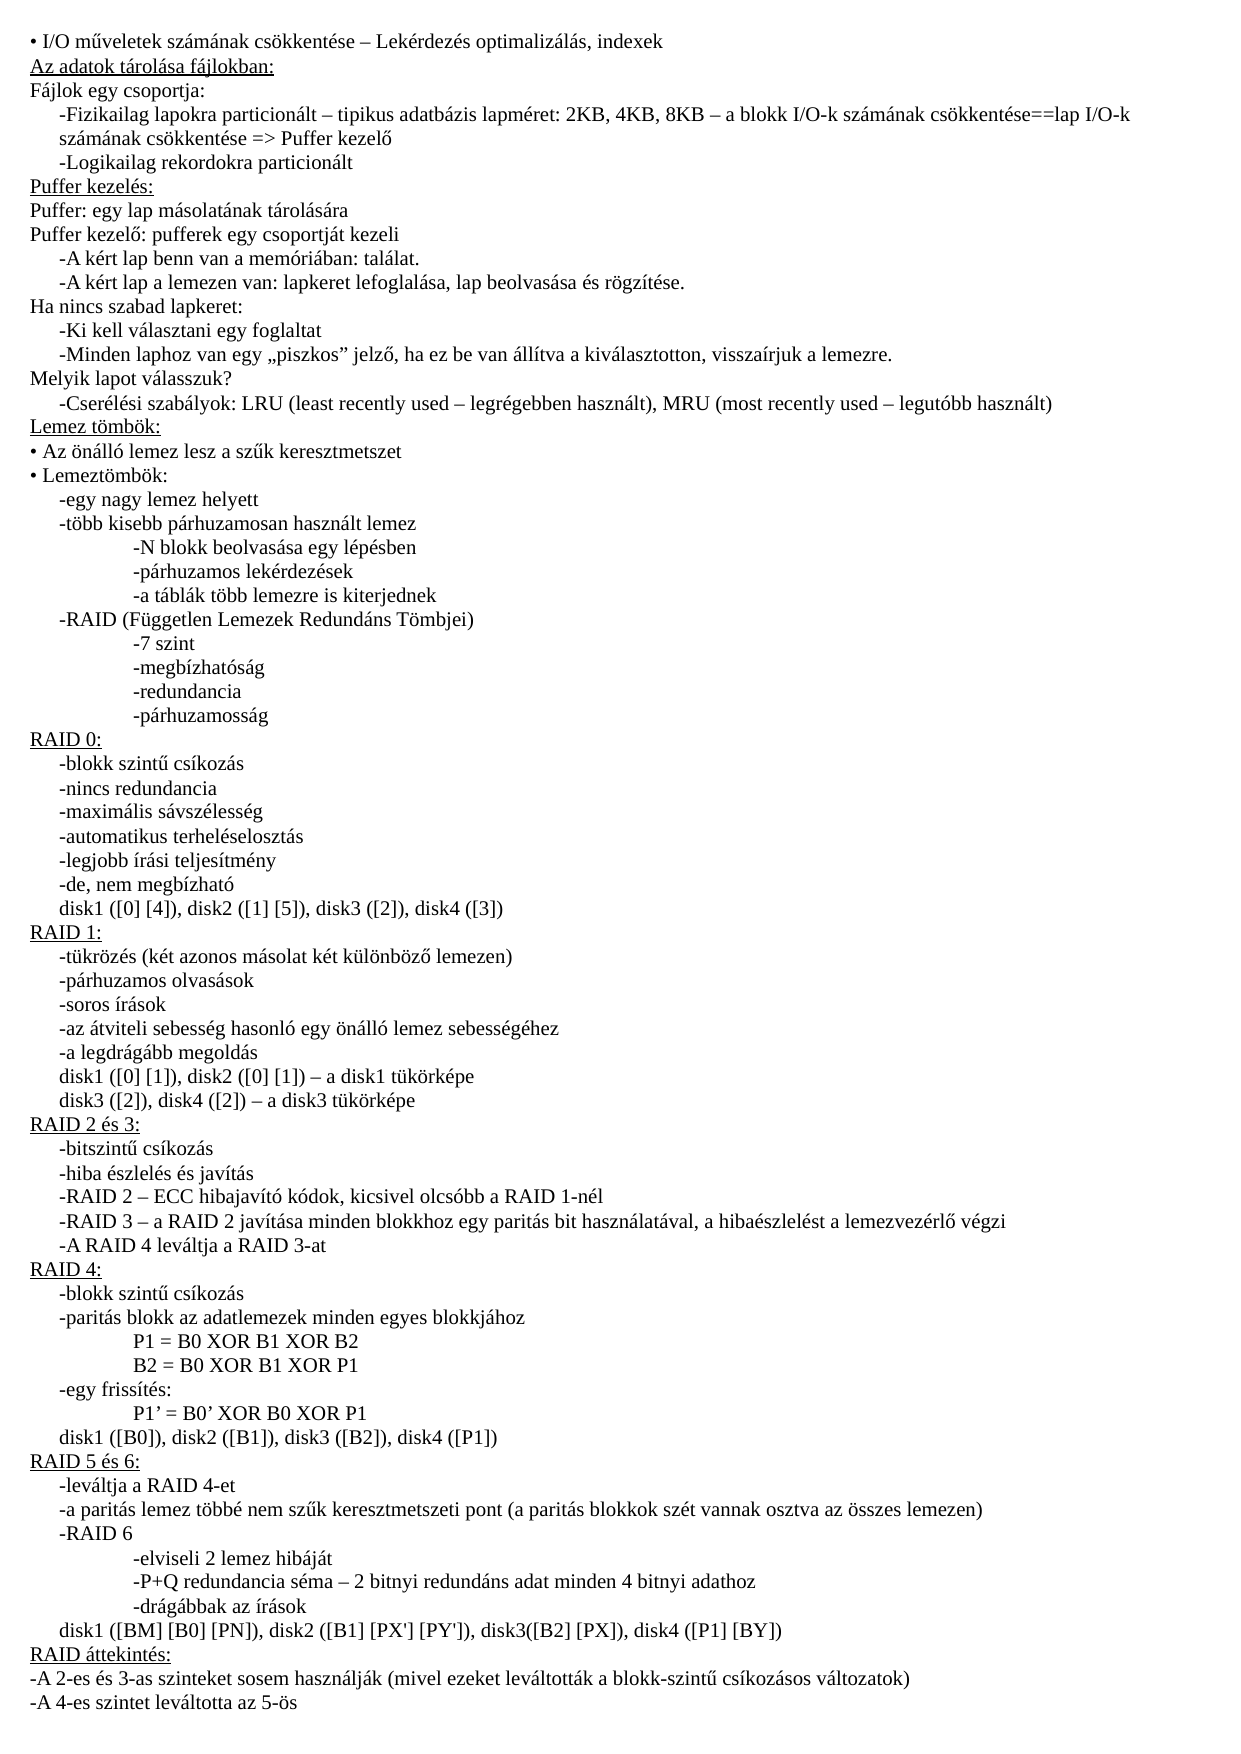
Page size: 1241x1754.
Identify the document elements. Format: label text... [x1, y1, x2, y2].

text RAID 4: -blokk szintű csíkozás -paritás blokk az adatlemezek minden egyes blokkjához P1 = B0 XOR B1 XOR B2 B2 = B0 XOR B1 XOR P1 -egy frissítés: P1’ = B0’ XOR B0 XOR P1 disk1 ([B0]), disk2 ([B1]), disk3 ([B2]), disk4 ([P1]) [29, 1257, 1211, 1449]
text RAID 1: -tükrözés (két azonos másolat két különböző lemezen) -párhuzamos olvasások -soros írások -az átviteli sebesség hasonló egy önálló lemez sebességéhez -a legdrágább megoldás disk1 ([0] [1]), disk2 ([0] [1]) – a disk1 tükörképe disk3 ([2]), disk4 ([2]) – a disk3 tükörképe [29, 920, 1211, 1112]
text Puffer kezelő: pufferek egy csoportját kezeli -A kért lap benn van a memóriában: találat. -A kért lap a lemezen van: lapkeret lefoglalása, lap beolvasása és rögzítése. [29, 222, 1211, 294]
text • Lemeztömbök: -egy nagy lemez helyett -több kisebb párhuzamosan használt lemez -N blokk beolvasása egy lépésben -párhuzamos lekérdezések -a táblák több lemezre is kiterjednek -RAID (Független Lemezek Redundáns Tömbjei) -7 szint -megbízhatóság -redundancia -párhuzamosság [29, 463, 1211, 727]
text RAID áttekintés: -A 2-es és 3-as szinteket sosem használják (mivel ezeket leváltották a blokk-szintű csíkozásos változatok) -A 4-es szintet leváltotta az 5-ös [29, 1642, 1211, 1714]
text Puffer: egy lap másolatának tárolására [29, 198, 1211, 222]
text Fájlok egy csoportja: -Fizikailag lapokra particionált – tipikus adatbázis lapméret: 2KB, 4KB, 8KB – a blokk I/O-k számának csökkentése==lap I/O-k számának csökkentése => Puffer kezelő -Logikailag rekordokra particionált [29, 78, 1211, 174]
text Puffer kezelés: [29, 174, 1211, 198]
text Lemez tömbök: [29, 414, 1211, 438]
text • I/O műveletek számának csökkentése – Lekérdezés optimalizálás, indexek [29, 29, 1211, 53]
text Melyik lapot válasszuk? -Cserélési szabályok: LRU (least recently used – legrégebben használt), MRU (most recently used – legutóbb használt) [29, 366, 1211, 414]
text Ha nincs szabad lapkeret: -Ki kell választani egy foglaltat -Minden laphoz van egy „piszkos” jelző, ha ez be van állítva a kiválasztotton, visszaírjuk a lemezre. [29, 294, 1211, 366]
text RAID 0: -blokk szintű csíkozás -nincs redundancia -maximális sávszélesség -automatikus terheléselosztás -legjobb írási teljesítmény -de, nem megbízható disk1 ([0] [4]), disk2 ([1] [5]), disk3 ([2]), disk4 ([3]) [29, 727, 1211, 920]
text Az adatok tárolása fájlokban: [29, 53, 1211, 78]
text RAID 2 és 3: -bitszintű csíkozás -hiba észlelés és javítás -RAID 2 – ECC hibajavító kódok, kicsivel olcsóbb a RAID 1-nél -RAID 3 – a RAID 2 javítása minden blokkhoz egy paritás bit használatával, a hibaészlelést a lemezvezérlő végzi -A RAID 4 leváltja a RAID 3-at [29, 1112, 1211, 1257]
text • Az önálló lemez lesz a szűk keresztmetszet [29, 438, 1211, 463]
text RAID 5 és 6: -leváltja a RAID 4-et -a paritás lemez többé nem szűk keresztmetszeti pont (a paritás blokkok szét vannak osztva az összes lemezen) -RAID 6 -elviseli 2 lemez hibáját -P+Q redundancia séma – 2 bitnyi redundáns adat minden 4 bitnyi adathoz -drágábbak az írások disk1 ([BM] [B0] [PN]), disk2 ([B1] [PX'] [PY']), disk3([B2] [PX]), disk4 ([P1] [BY]) [29, 1449, 1211, 1642]
